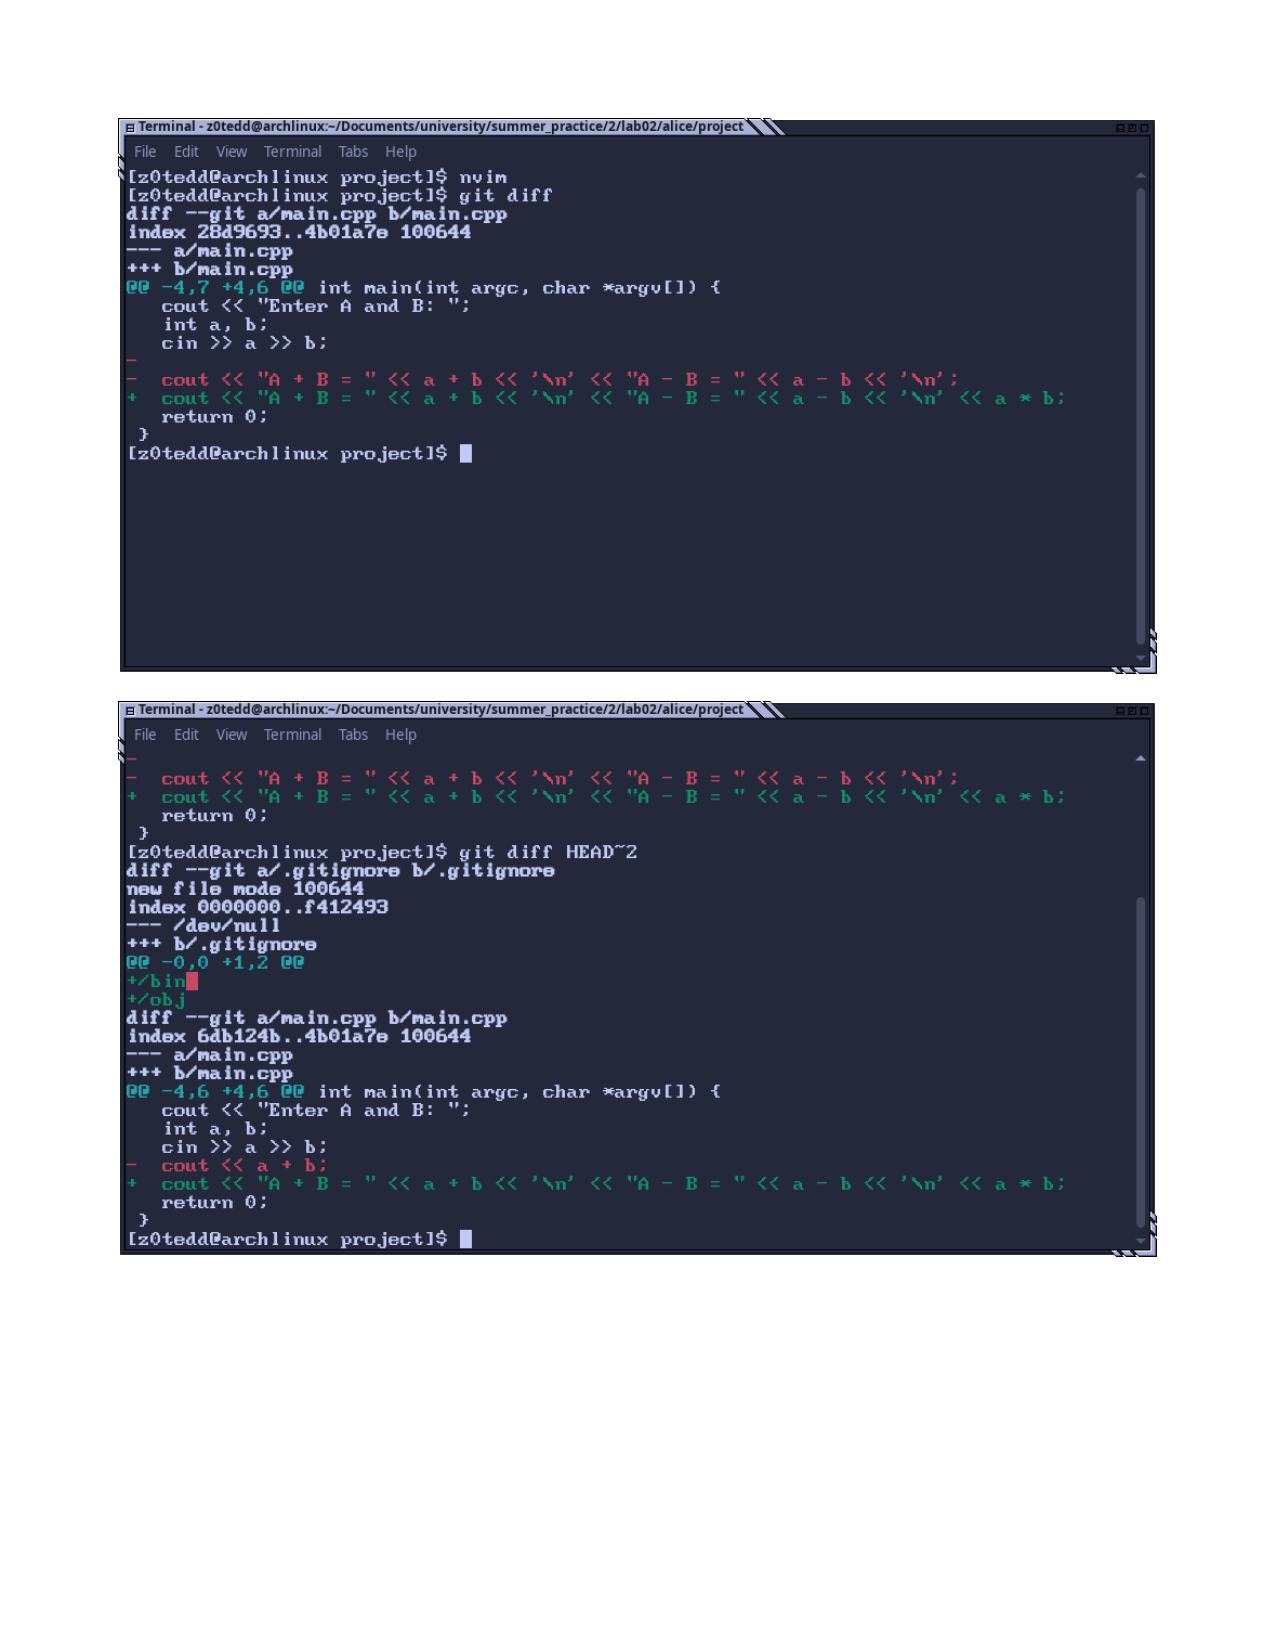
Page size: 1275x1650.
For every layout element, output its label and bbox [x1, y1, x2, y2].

picture [118, 701, 1157, 1257]
picture [118, 118, 1157, 674]
